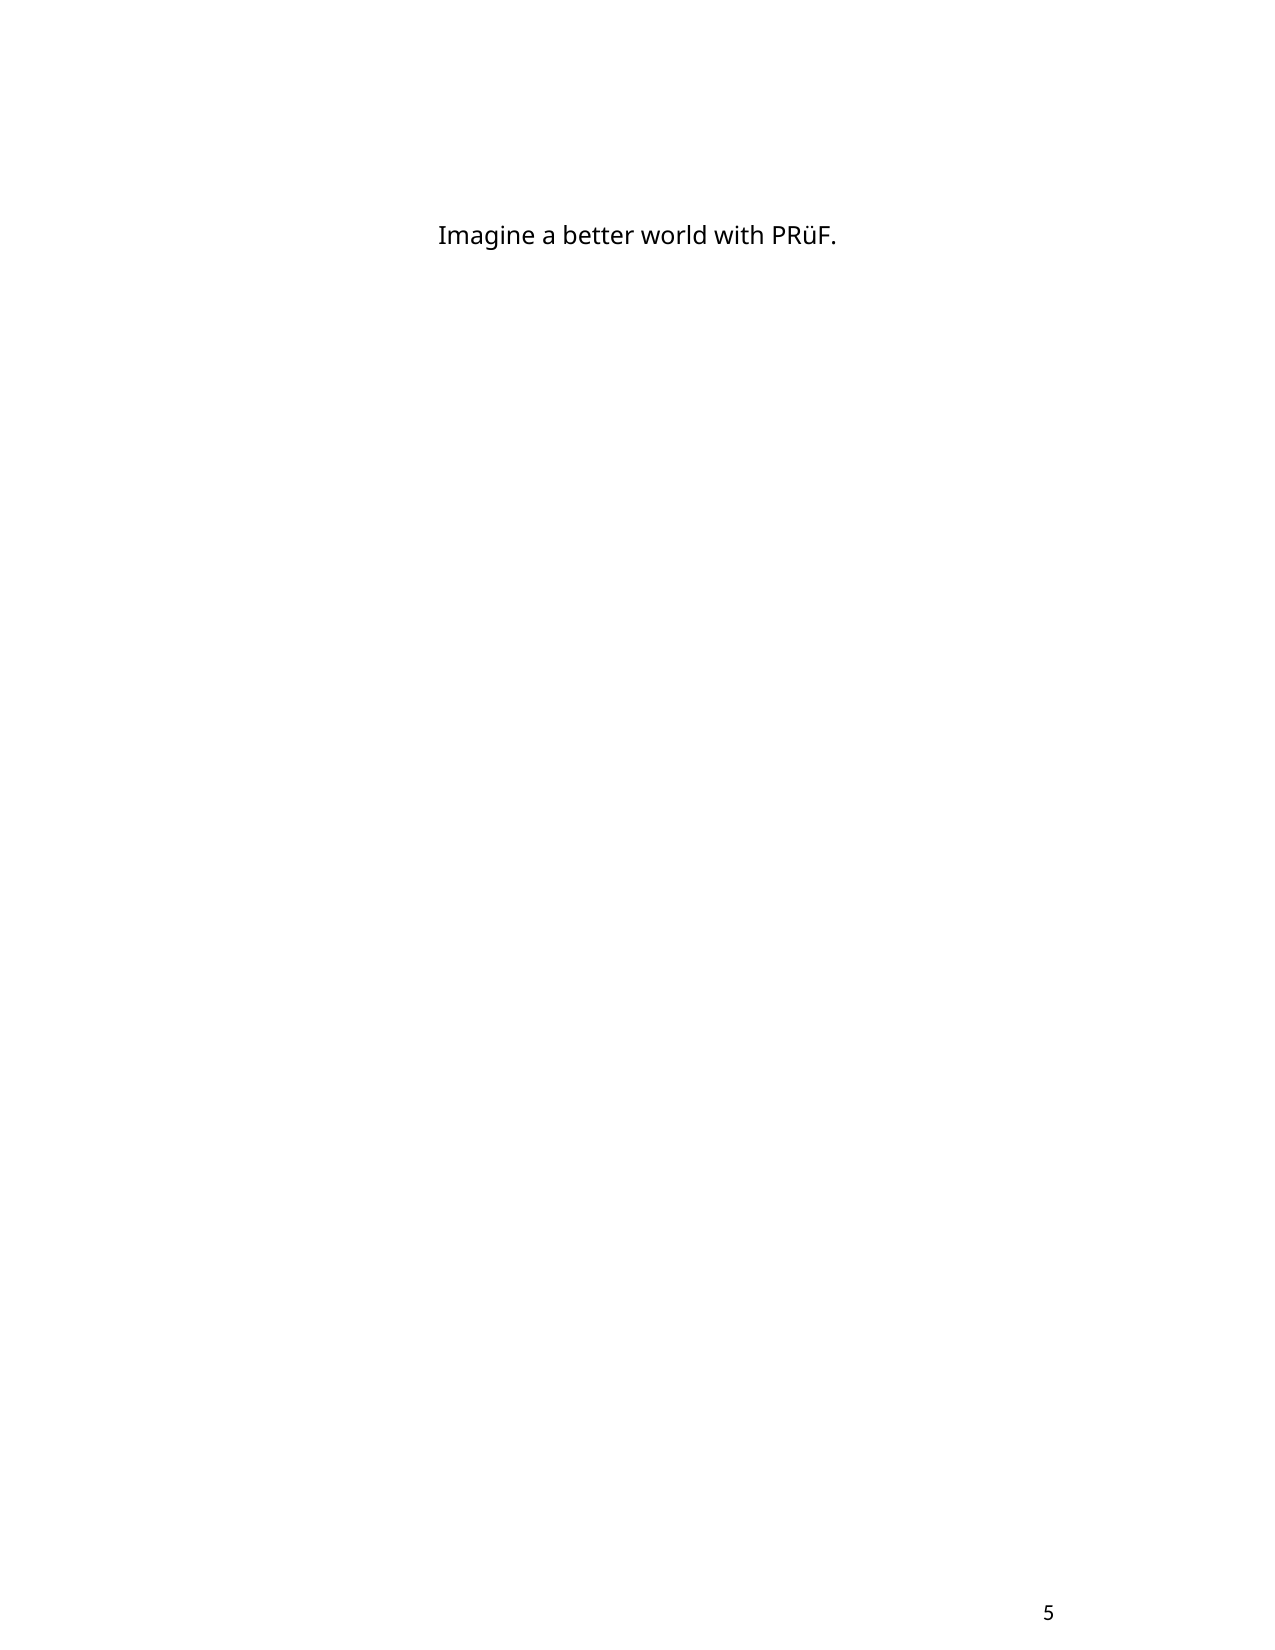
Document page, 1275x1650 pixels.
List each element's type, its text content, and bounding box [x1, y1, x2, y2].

text Imagine a better world with PRüF. [150, 218, 1125, 252]
